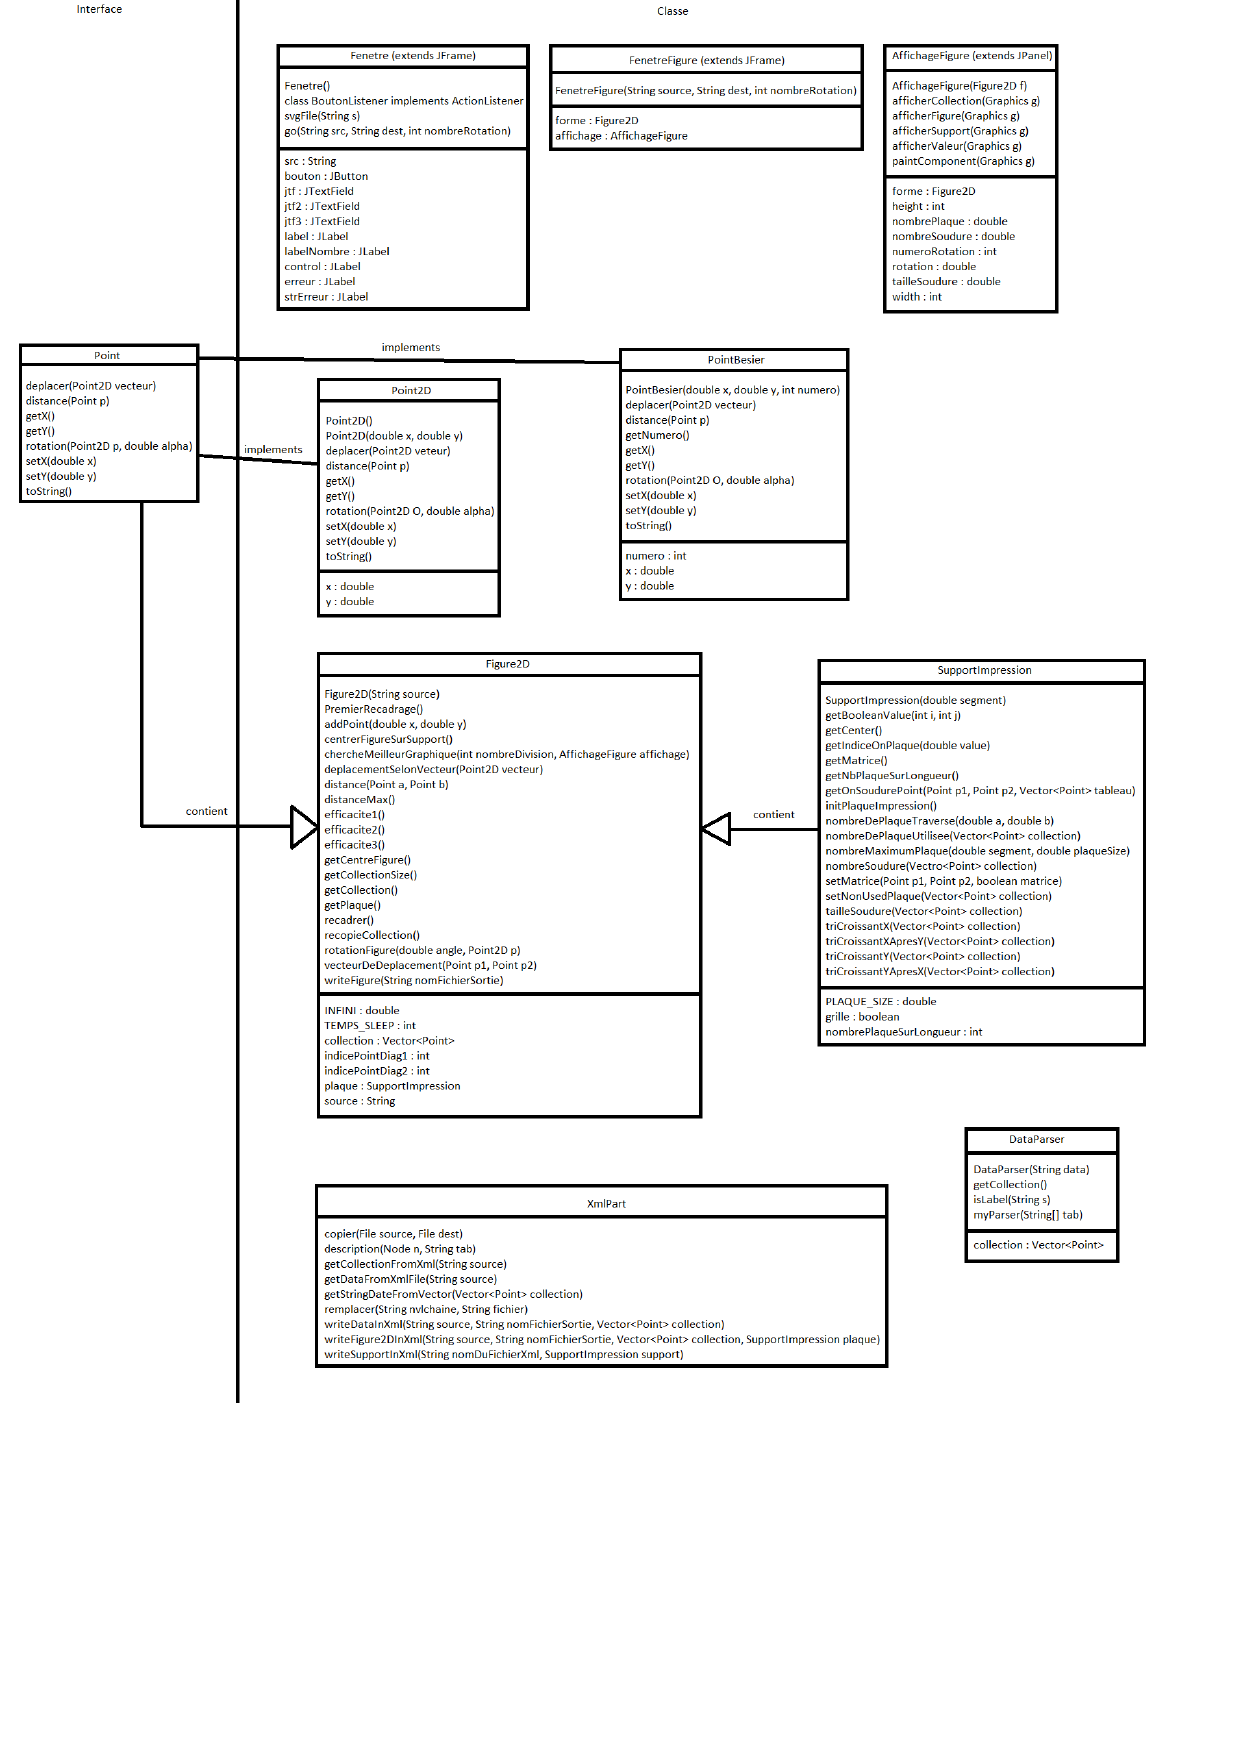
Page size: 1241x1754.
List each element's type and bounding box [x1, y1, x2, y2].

picture [0, 0, 1241, 1403]
